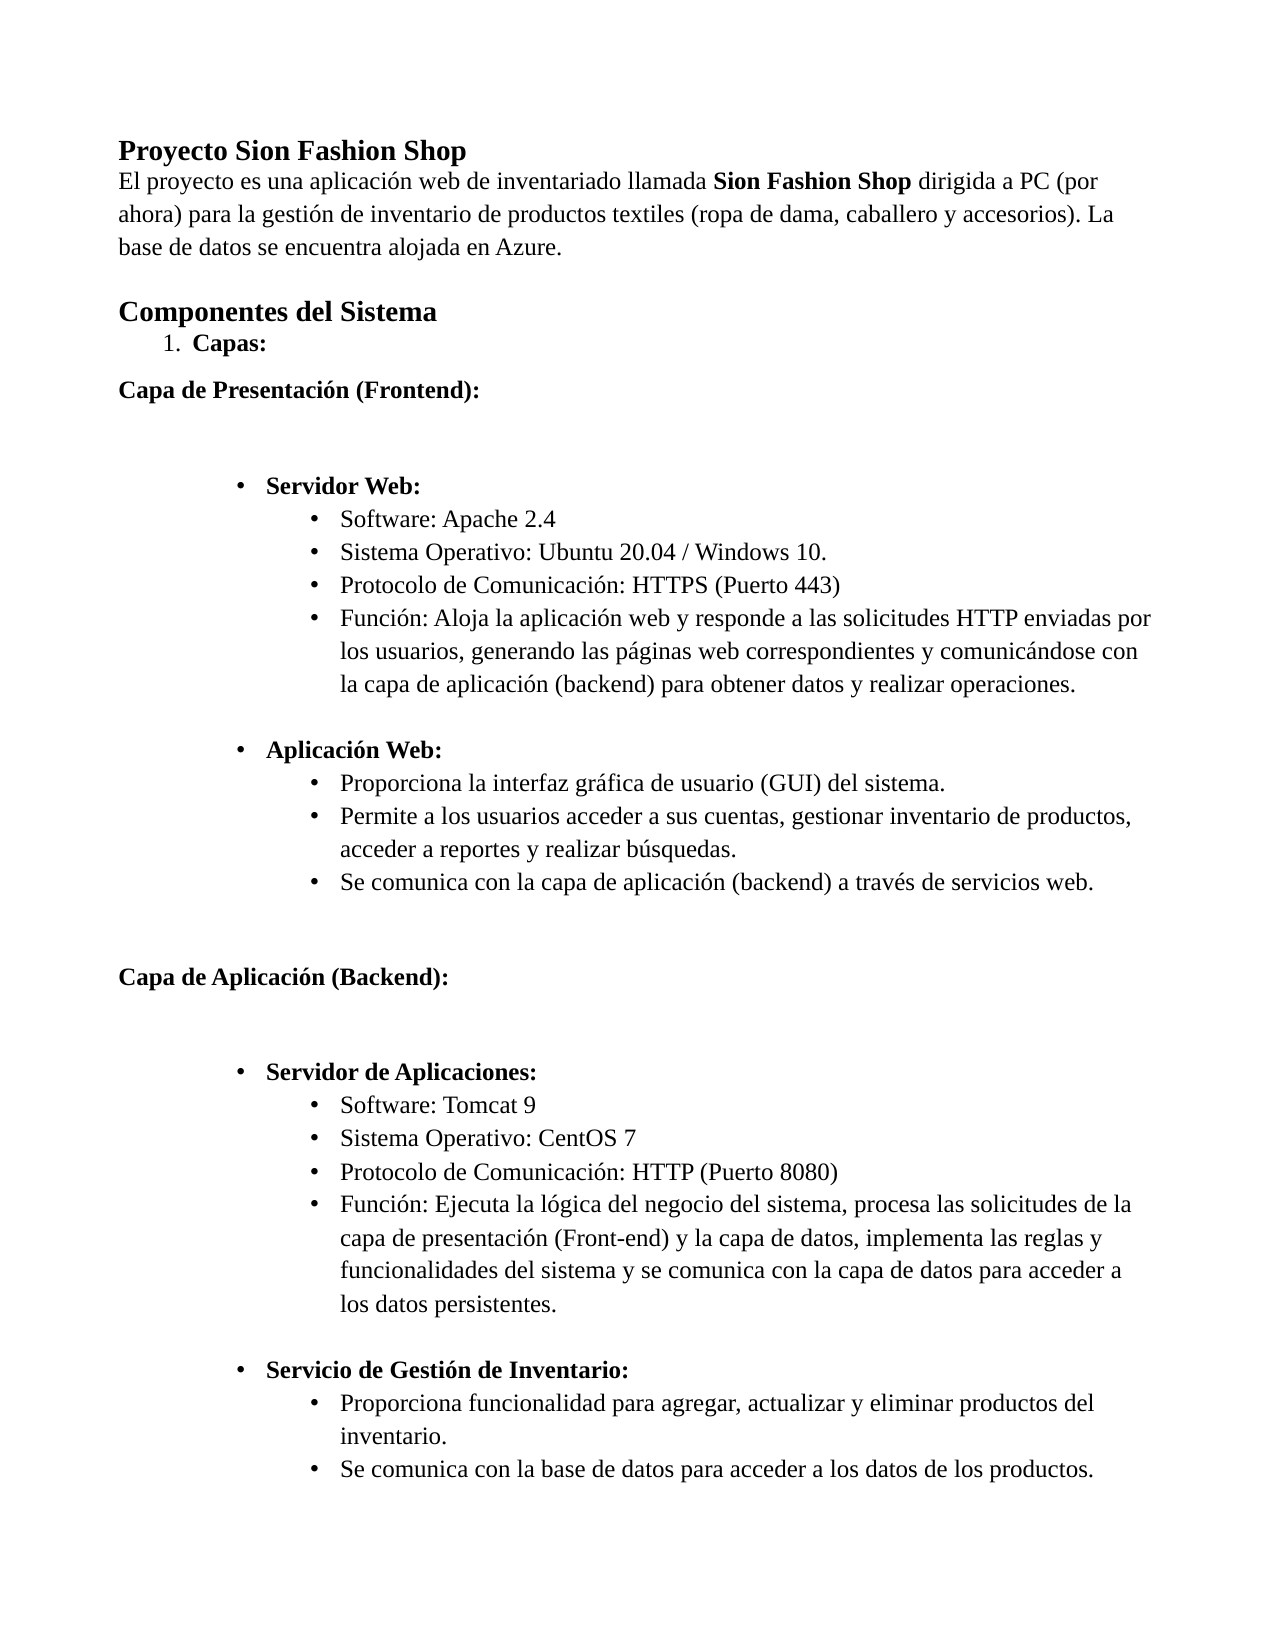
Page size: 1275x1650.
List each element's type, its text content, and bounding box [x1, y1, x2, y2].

list Sistema Operativo: CentOS 7 [310, 1123, 1157, 1152]
list Aplicación Web: [236, 735, 1157, 764]
list Permite a los usuarios acceder a sus cuentas, gestionar inventario de productos, acceder a reportes y realizar búsquedas. [310, 801, 1157, 863]
list Capas: [162, 328, 1157, 357]
list Proporciona la interfaz gráfica de usuario (GUI) del sistema. [310, 768, 1157, 797]
list Servicio de Gestión de Inventario: [236, 1355, 1157, 1383]
list Función: Aloja la aplicación web y responde a las solicitudes HTTP enviadas por los usuarios, generando las páginas web correspondientes y comunicándose con la capa de aplicación (backend) para obtener datos y realizar operaciones. [310, 603, 1157, 698]
list Proporciona funcionalidad para agregar, actualizar y eliminar productos del inventario. [310, 1388, 1157, 1449]
subtitle Proyecto Sion Fashion Shop [118, 133, 1157, 166]
list Función: Ejecuta la lógica del negocio del sistema, procesa las solicitudes de la capa de presentación (Front-end) y la capa de datos, implementa las reglas y funcionalidades del sistema y se comunica con la capa de datos para acceder a los datos persistentes. [310, 1189, 1157, 1317]
text Capa de Aplicación (Backend): [118, 962, 1157, 991]
list Servidor Web: [236, 471, 1157, 499]
list Se comunica con la capa de aplicación (backend) a través de servicios web. [310, 867, 1157, 896]
list Sistema Operativo: Ubuntu 20.04 / Windows 10. [310, 537, 1157, 566]
subtitle Componentes del Sistema [118, 294, 1157, 328]
list Protocolo de Comunicación: HTTP (Puerto 8080) [310, 1157, 1157, 1185]
text El proyecto es una aplicación web de inventariado llamada Sion Fashion Shop dirigida a PC (por ahora) para la gestión de inventario de productos textiles (ropa de dama, caballero y accesorios). La base de datos se encuentra alojada en Azure. [118, 166, 1157, 261]
list Protocolo de Comunicación: HTTPS (Puerto 443) [310, 570, 1157, 599]
text Capa de Presentación (Frontend): [118, 376, 1157, 404]
list Servidor de Aplicaciones: [236, 1057, 1157, 1086]
list Software: Apache 2.4 [310, 504, 1157, 533]
list Software: Tomcat 9 [310, 1091, 1157, 1119]
list Se comunica con la base de datos para acceder a los datos de los productos. [310, 1454, 1157, 1482]
